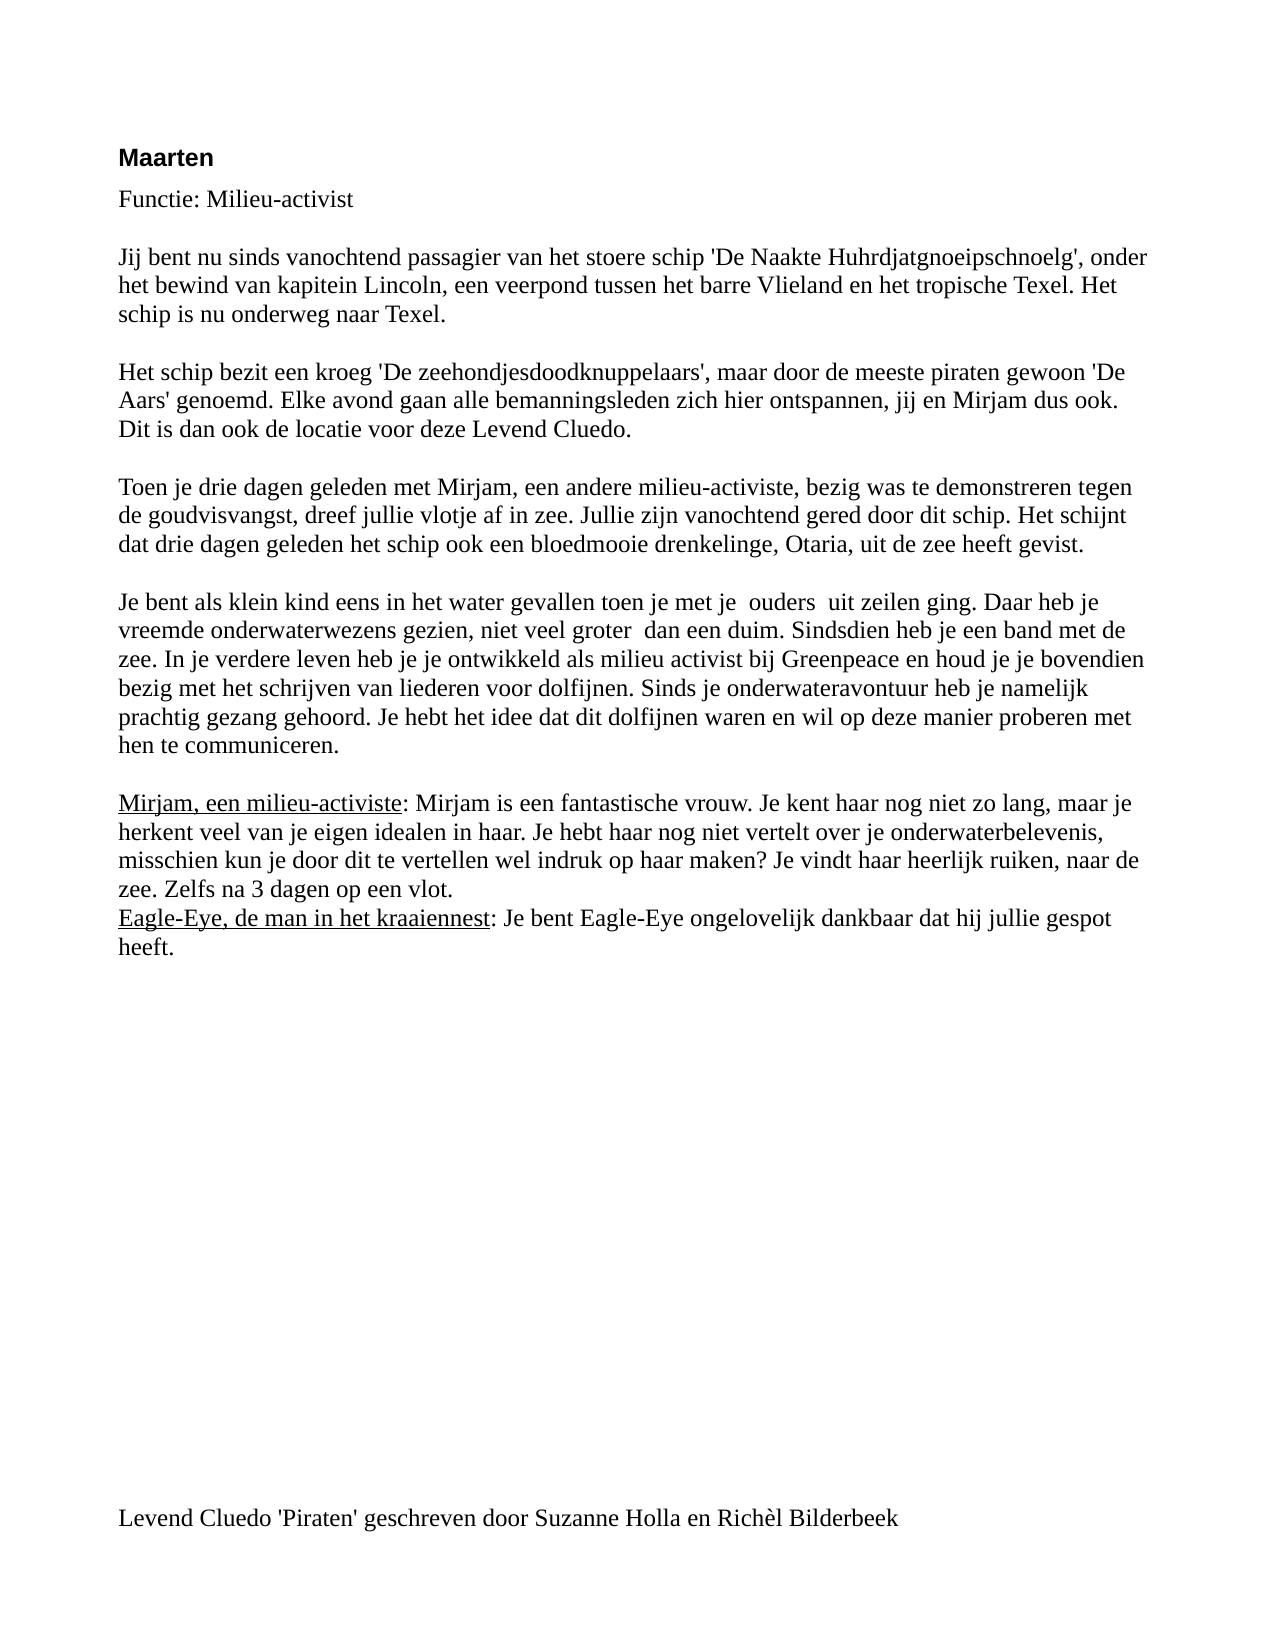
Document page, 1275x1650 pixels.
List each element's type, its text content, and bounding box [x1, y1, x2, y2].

text Het schip bezit een kroeg 'De zeehondjesdoodknuppelaars', maar door de meeste piraten gewoon 'De Aars' genoemd. Elke avond gaan alle bemanningsleden zich hier ontspannen, jij en Mirjam dus ook. Dit is dan ook de locatie voor deze Levend Cluedo. [118, 357, 1157, 443]
text Jij bent nu sinds vanochtend passagier van het stoere schip 'De Naakte Huhrdjatgnoeipschnoelg', onder het bewind van kapitein Lincoln, een veerpond tussen het barre Vlieland en het tropische Texel. Het schip is nu onderweg naar Texel. [118, 242, 1157, 328]
subtitle Maarten [118, 143, 1157, 172]
text Eagle-Eye, de man in het kraaiennest: Je bent Eagle-Eye ongelovelijk dankbaar dat hij jullie gespot [118, 903, 1157, 932]
text Je bent als klein kind eens in het water gevallen toen je met je ouders uit zeilen ging. Daar heb je vreemde onderwaterwezens gezien, niet veel groter dan een duim. Sindsdien heb je een band met de zee. In je verdere leven heb je je ontwikkeld als milieu activist bij Greenpeace en houd je je bovendien bezig met het schrijven van liederen voor dolfijnen. Sinds je onderwateravontuur heb je namelijk prachtig gezang gehoord. Je hebt het idee dat dit dolfijnen waren en wil op deze manier proberen met hen te communiceren. [118, 587, 1157, 759]
text heeft. [118, 932, 1157, 961]
text Functie: Milieu-activist [118, 184, 1157, 213]
text Mirjam, een milieu-activiste: Mirjam is een fantastische vrouw. Je kent haar nog niet zo lang, maar je herkent veel van je eigen idealen in haar. Je hebt haar nog niet vertelt over je onderwaterbelevenis, misschien kun je door dit te vertellen wel indruk op haar maken? Je vindt haar heerlijk ruiken, naar de zee. Zelfs na 3 dagen op een vlot. [118, 788, 1157, 903]
text Toen je drie dagen geleden met Mirjam, een andere milieu-activiste, bezig was te demonstreren tegen de goudvisvangst, dreef jullie vlotje af in zee. Jullie zijn vanochtend gered door dit schip. Het schijnt dat drie dagen geleden het schip ook een bloedmooie drenkelinge, Otaria, uit de zee heeft gevist. [118, 472, 1157, 558]
